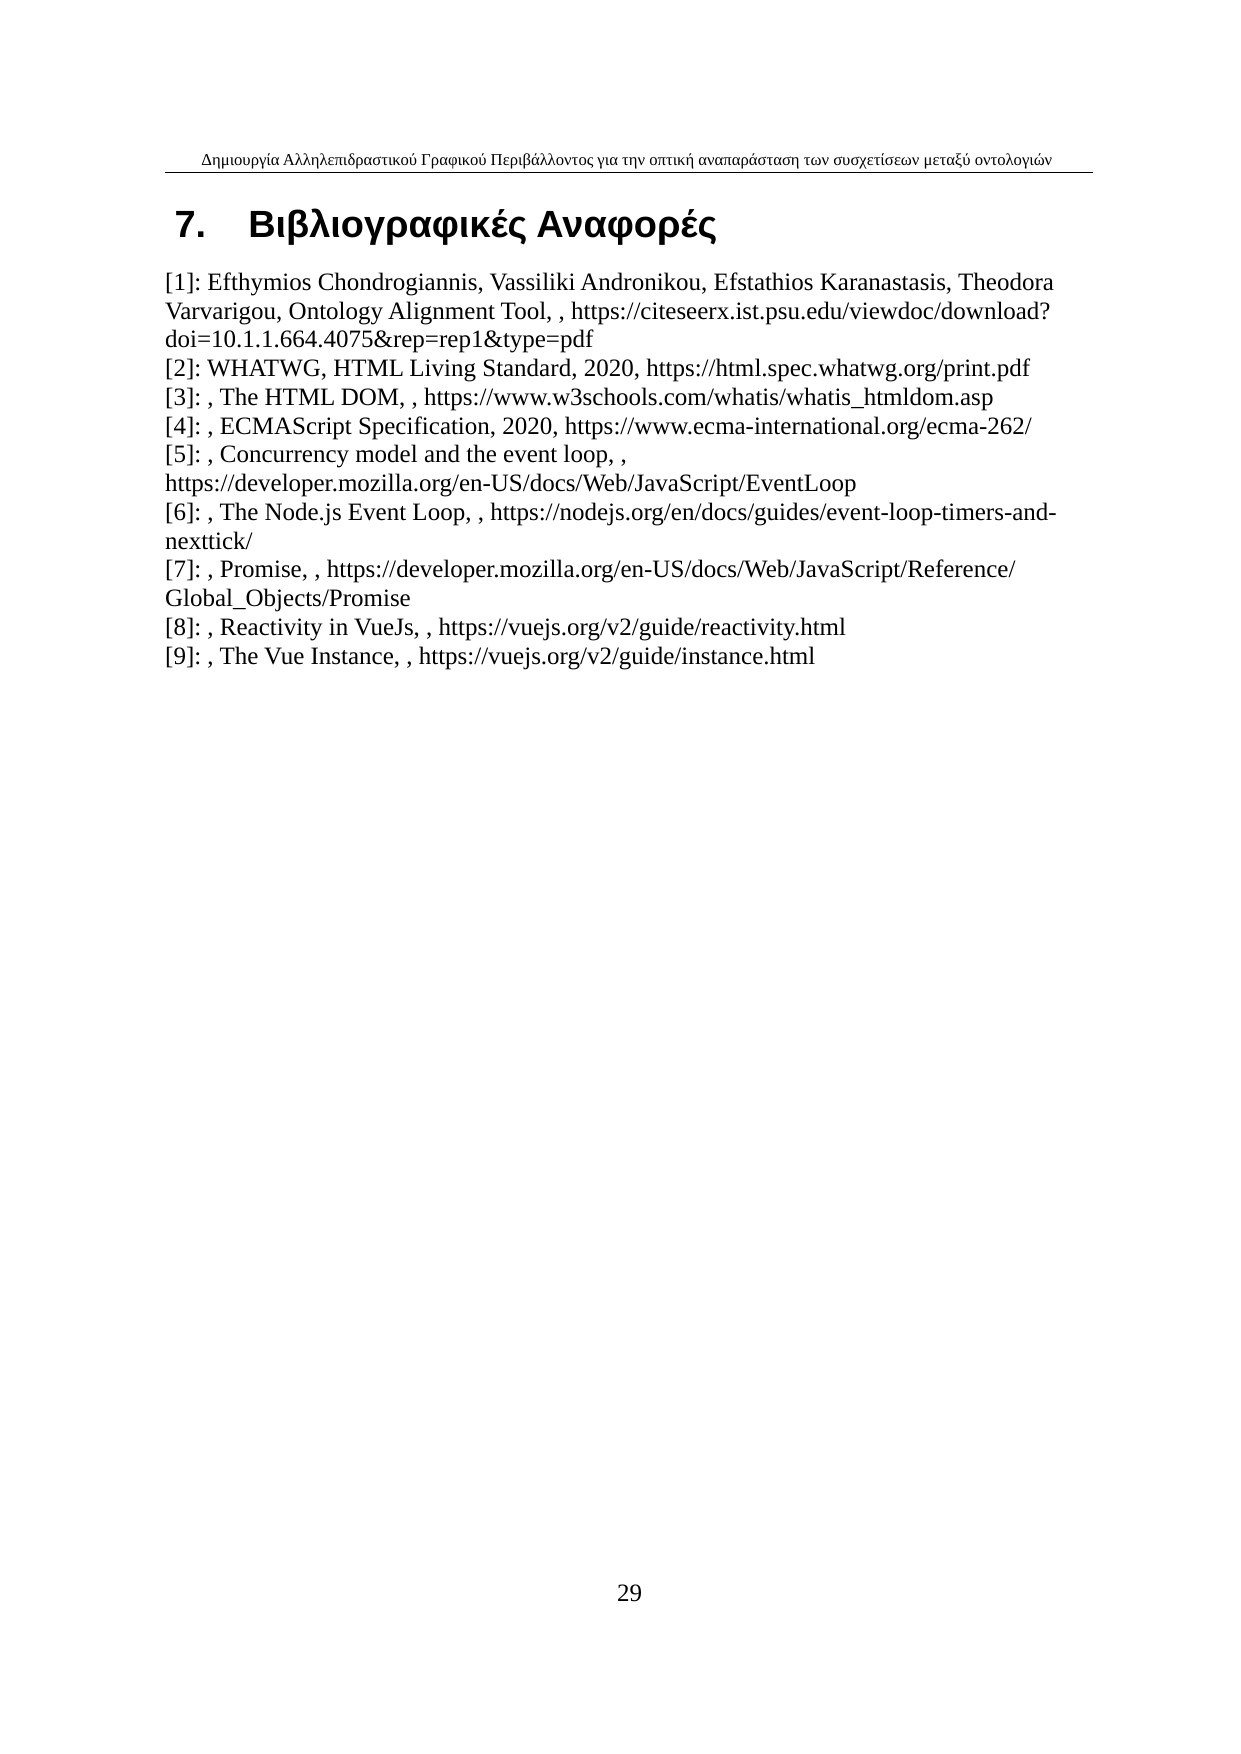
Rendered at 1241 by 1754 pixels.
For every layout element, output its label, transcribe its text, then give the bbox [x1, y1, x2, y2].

text [6]: , The Node.js Event Loop, , https://nodejs.org/en/docs/guides/event-loop-timers-and-nexttick/ [165, 497, 1093, 554]
text [1]: Efthymios Chondrogiannis, Vassiliki Andronikou, Efstathios Karanastasis, Theodora Varvarigou, Ontology Alignment Tool, , https://citeseerx.ist.psu.edu/viewdoc/download?doi=10.1.1.664.4075&rep=rep1&type=pdf [165, 267, 1093, 353]
text [7]: , Promise, , https://developer.mozilla.org/en-US/docs/Web/JavaScript/Reference/Global_Objects/Promise [165, 554, 1093, 612]
text [3]: , The HTML DOM, , https://www.w3schools.com/whatis/whatis_htmldom.asp [165, 382, 1093, 411]
text [8]: , Reactivity in VueJs, , https://vuejs.org/v2/guide/reactivity.html [165, 612, 1093, 641]
text [5]: , Concurrency model and the event loop, , https://developer.mozilla.org/en-US/docs/Web/JavaScript/EventLoop [165, 439, 1093, 497]
text [4]: , ECMAScript Specification, 2020, https://www.ecma-international.org/ecma-262/ [165, 411, 1093, 439]
subtitle Βιβλιογραφικές Αναφορές [174, 202, 1093, 246]
text [2]: WHATWG, HTML Living Standard, 2020, https://html.spec.whatwg.org/print.pdf [165, 353, 1093, 382]
text [9]: , The Vue Instance, , https://vuejs.org/v2/guide/instance.html [165, 641, 1093, 669]
